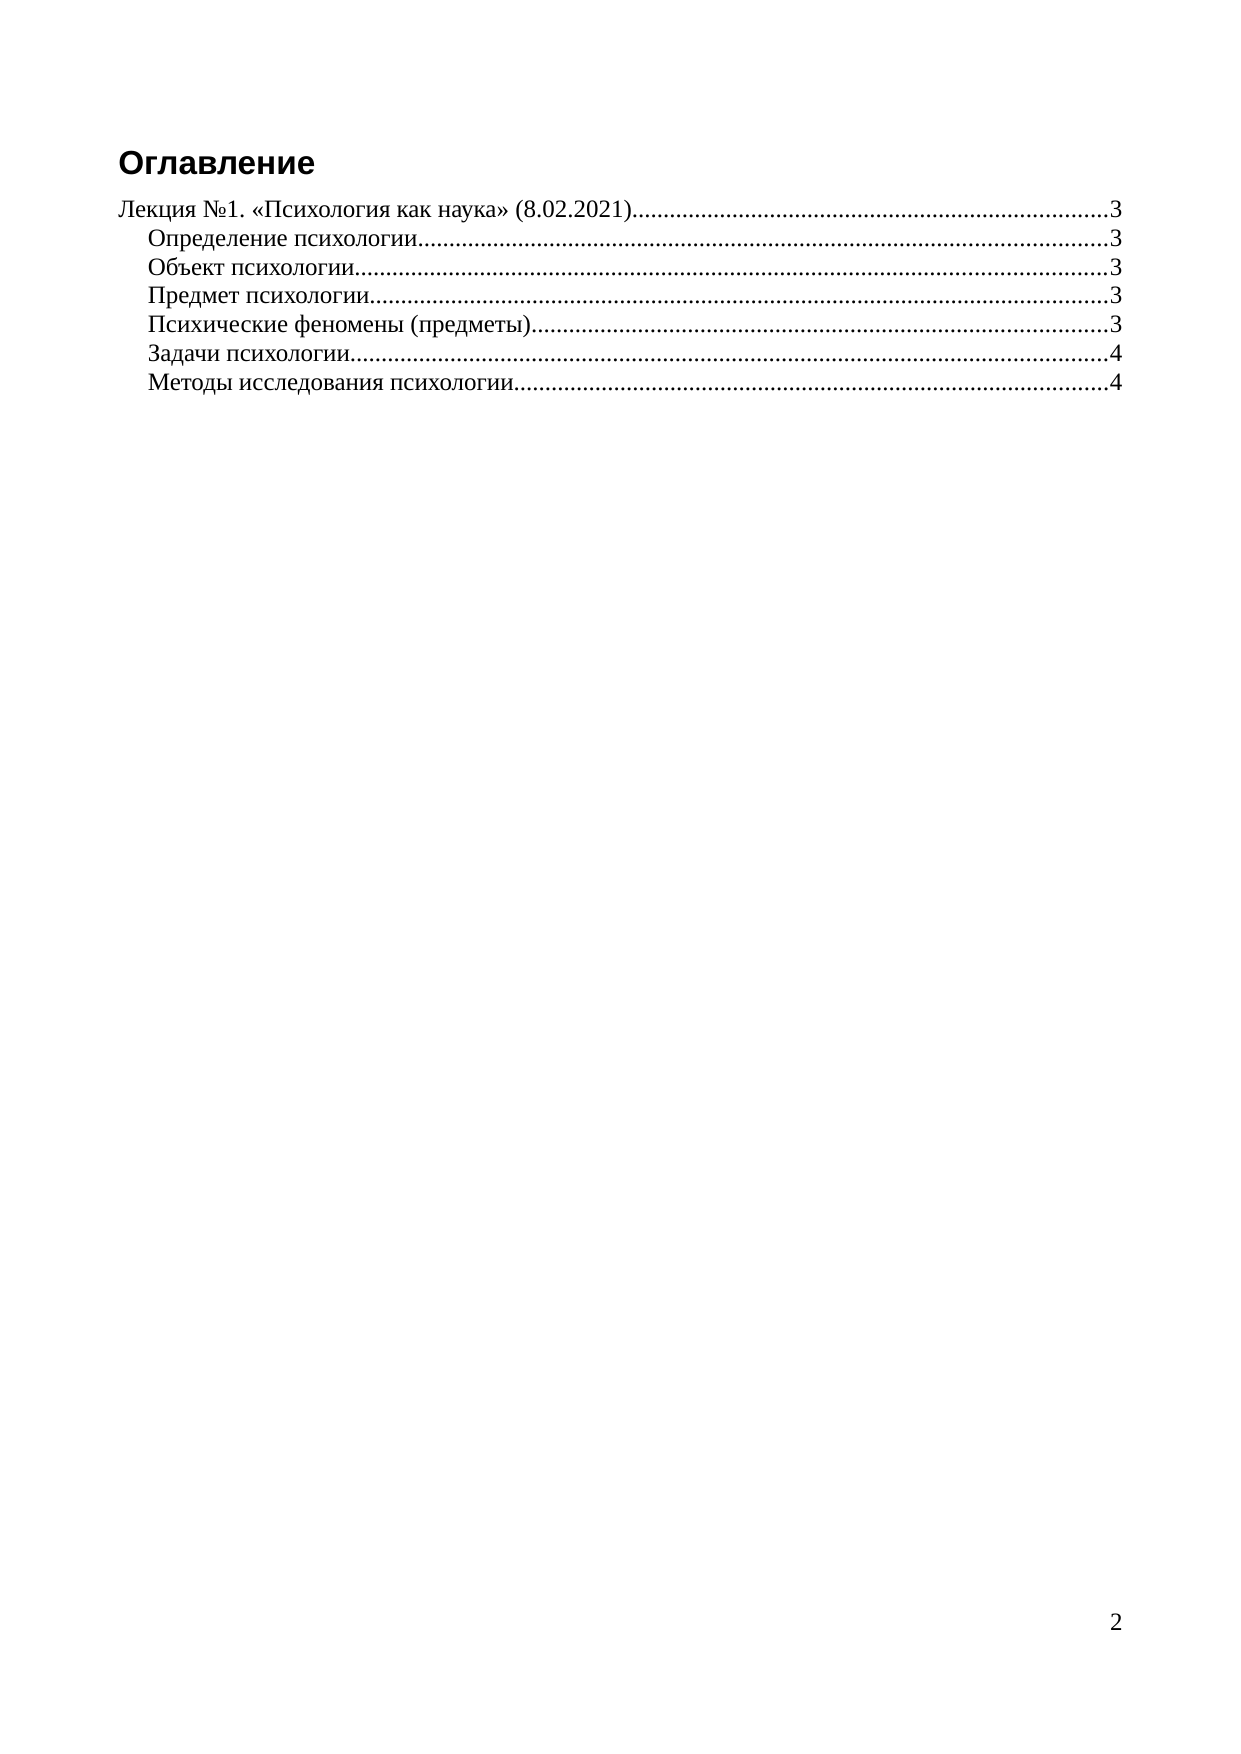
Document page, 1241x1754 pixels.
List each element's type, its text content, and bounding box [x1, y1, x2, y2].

text Задачи психологии 4 [148, 338, 1122, 367]
text Определение психологии 3 [148, 223, 1122, 252]
text Предмет психологии 3 [148, 280, 1122, 309]
text Объект психологии 3 [148, 252, 1122, 280]
subtitle Оглавление [118, 143, 1122, 182]
text Методы исследования психологии 4 [148, 367, 1122, 395]
text Психические феномены (предметы) 3 [148, 309, 1122, 338]
text Лекция №1. «Психология как наука» (8.02.2021) 3 [118, 194, 1122, 223]
